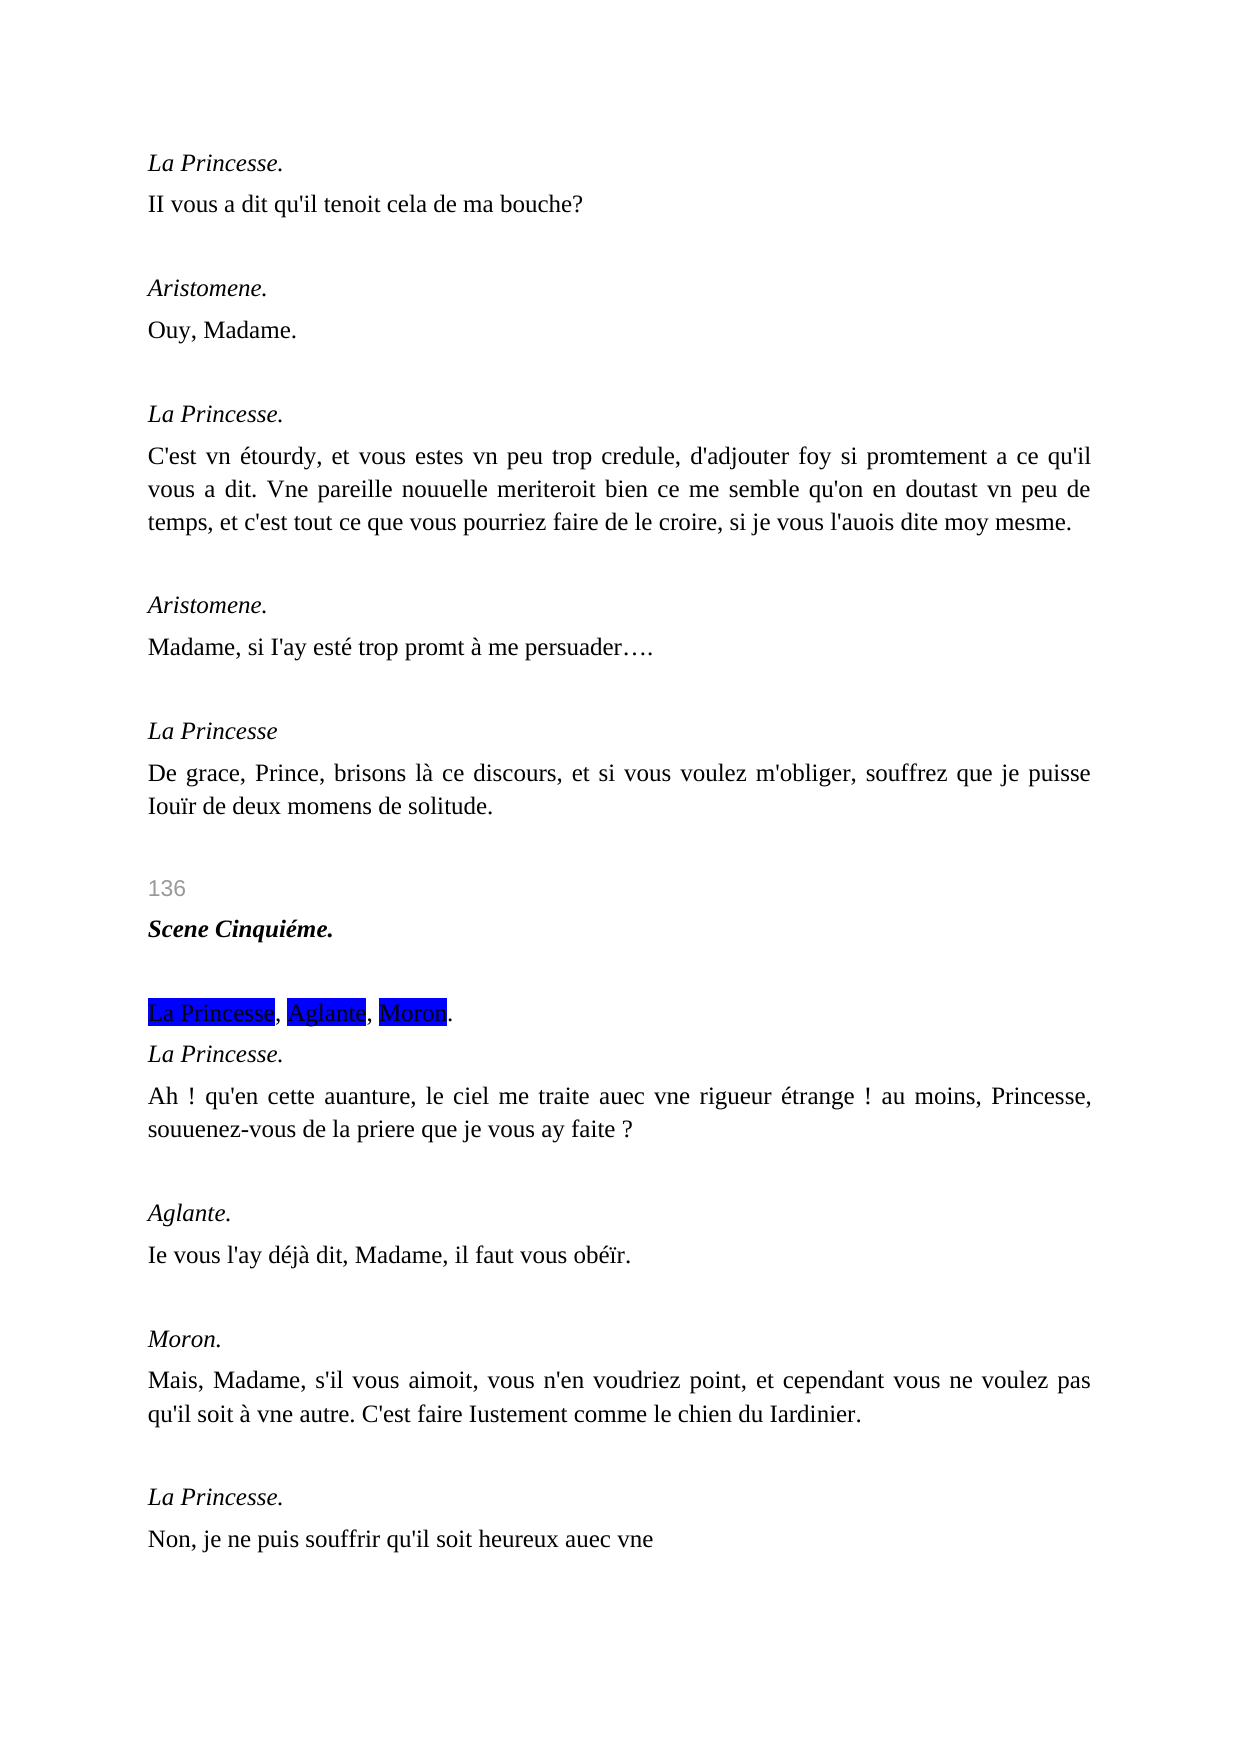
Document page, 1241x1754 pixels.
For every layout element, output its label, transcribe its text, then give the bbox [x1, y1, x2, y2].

text Aglante. [148, 1198, 1093, 1227]
text Aristomene. [148, 591, 1093, 619]
text La Princesse, Aglante, Moron. [447, 998, 1093, 1026]
text Moron. [148, 1324, 1093, 1352]
text C'est vn étourdy, et vous estes vn peu trop credule, d'adjouter foy si promtement a ce qu'il vous a dit. Vne pareille nouuelle meriteroit bien ce me semble qu'on en doutast vn peu de temps, et c'est tout ce que vous pourriez faire de le croire, si je vous l'auois dite moy mesme. [148, 441, 1093, 536]
text La Princesse. [148, 399, 1093, 428]
text Mais, Madame, s'il vous aimoit, vous n'en voudriez point, et cependant vous ne voulez pas qu'il soit à vne autre. C'est faire Iustement comme le chien du Iardinier. [148, 1366, 1093, 1427]
text II vous a dit qu'il tenoit cela de ma bouche? [148, 189, 1093, 218]
text La Princesse [148, 716, 1093, 745]
text La Princesse. [148, 148, 1093, 176]
text Madame, si I'ay esté trop promt à me persuader…. [148, 632, 1093, 661]
text Ouy, Madame. [148, 315, 1093, 344]
text 136 [186, 875, 1093, 901]
text Ie vous l'ay déjà dit, Madame, il faut vous obéïr. [148, 1240, 1093, 1269]
text Aristomene. [148, 273, 1093, 302]
text La Princesse. [148, 1039, 1093, 1068]
text Ah ! qu'en cette auanture, le ciel me traite auec vne rigueur étrange ! au moins, Princesse, souuenez-vous de la priere que je vous ay faite ? [148, 1081, 1093, 1143]
text De grace, Prince, brisons là ce discours, et si vous voulez m'obliger, souffrez que je puisse Iouïr de deux momens de solitude. [148, 758, 1093, 820]
text Non, je ne puis souffrir qu'il soit heureux auec vne [148, 1524, 1093, 1553]
text La Princesse. [148, 1482, 1093, 1511]
text Scene Cinquiéme. [148, 914, 1093, 943]
